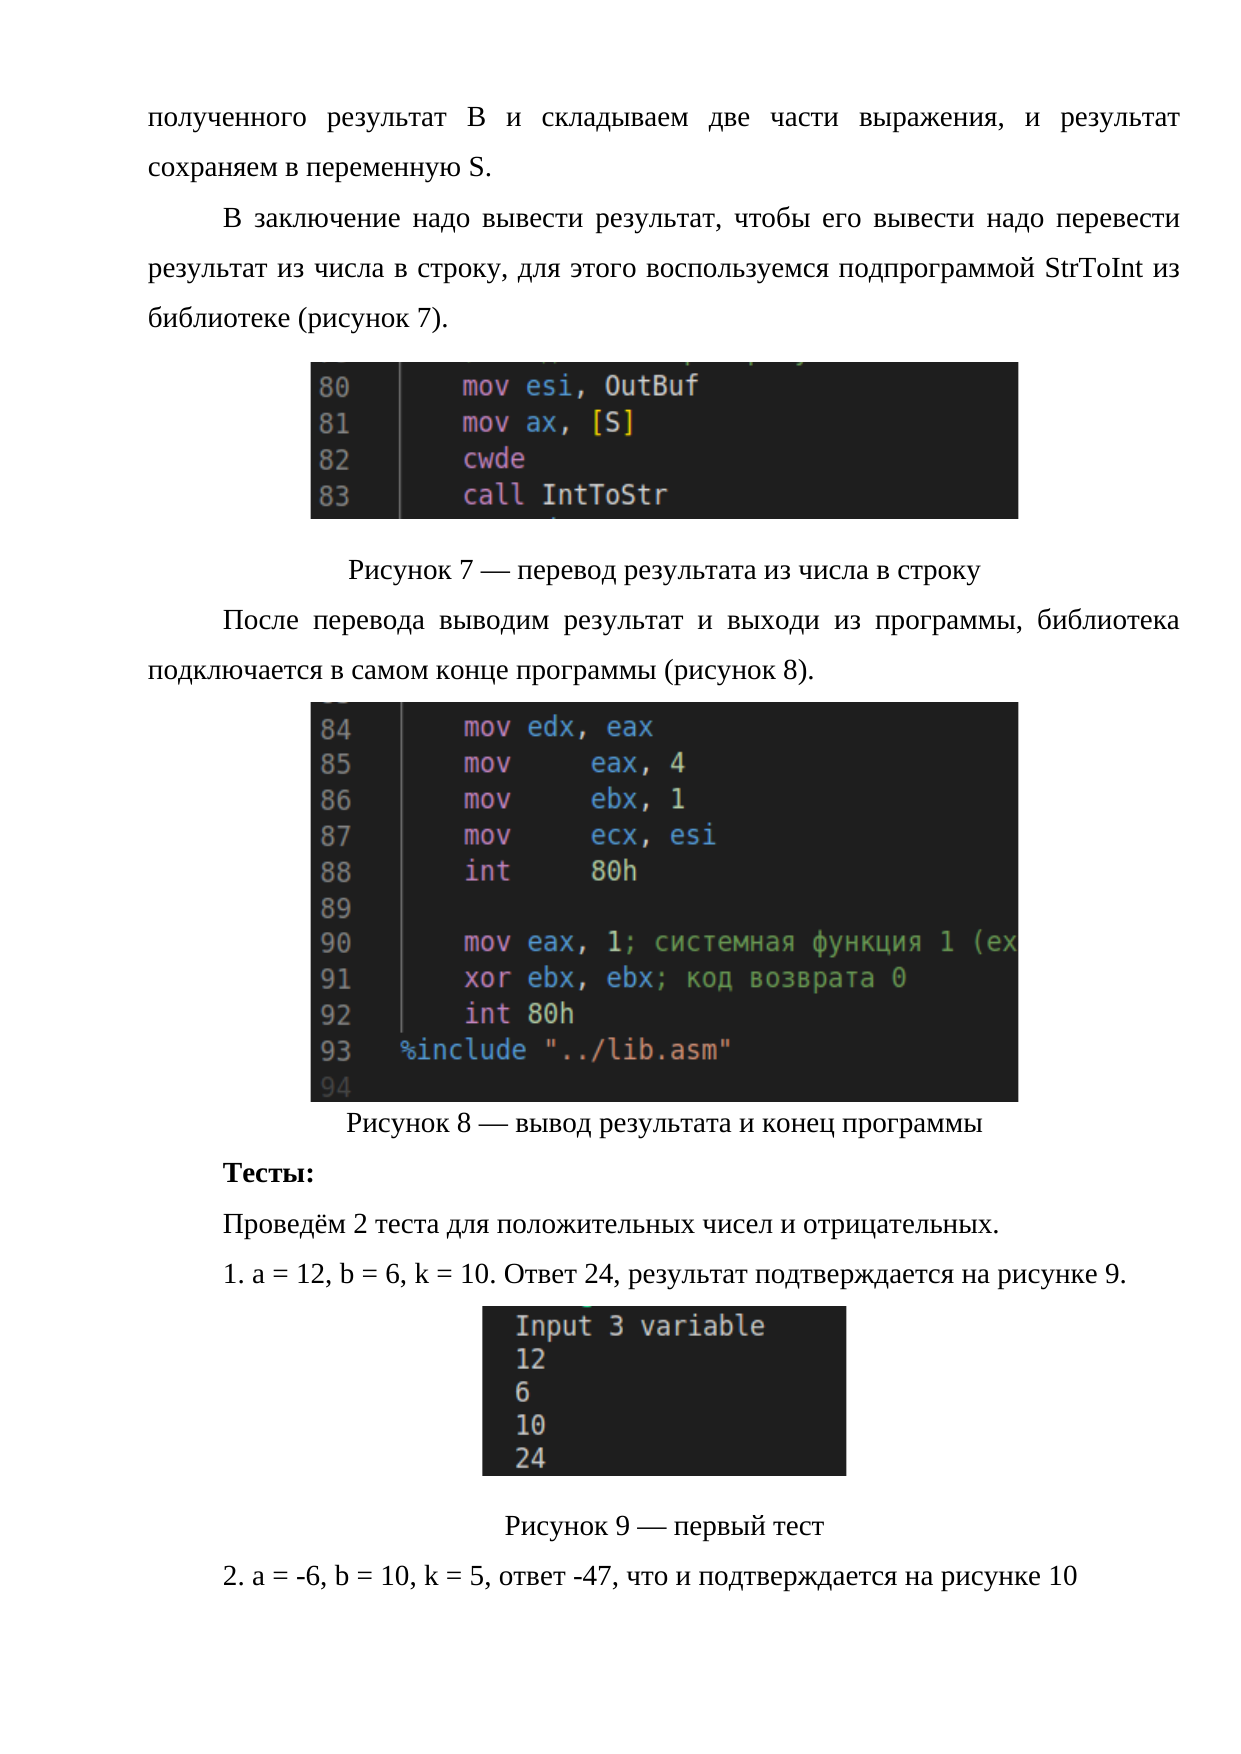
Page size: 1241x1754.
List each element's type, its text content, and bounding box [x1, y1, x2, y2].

picture [482, 1306, 847, 1476]
picture [310, 702, 1019, 1102]
text 2. a = -6, b = 10, k = 5, ответ -47, что и подтверждается на рисунке 10 [148, 1558, 1181, 1592]
text Рисунок 8 — вывод результата и конец программы [148, 1105, 1181, 1139]
text После перевода выводим результат и выходи из программы, библиотека подключается в самом конце программы (рисунок 8). [148, 602, 1181, 686]
text Рисунок 7 — перевод результата из числа в строку [148, 552, 1181, 585]
text Проведём 2 теста для положительных чисел и отрицательных. [148, 1206, 1181, 1239]
text Тесты: [148, 1156, 1181, 1189]
text полученного результат B и складываем две части выражения, и результат сохраняем в переменную S. [148, 99, 1181, 183]
text 1. a = 12, b = 6, k = 10. Ответ 24, результат подтверждается на рисунке 9. [148, 1256, 1181, 1290]
picture [310, 362, 1019, 519]
text В заключение надо вывести результат, чтобы его вывести надо перевести результат из числа в строку, для этого воспользуемся подпрограммой StrToInt из библиотеке (рисунок 7). [148, 200, 1181, 334]
text Рисунок 9 — первый тест [148, 1508, 1181, 1541]
